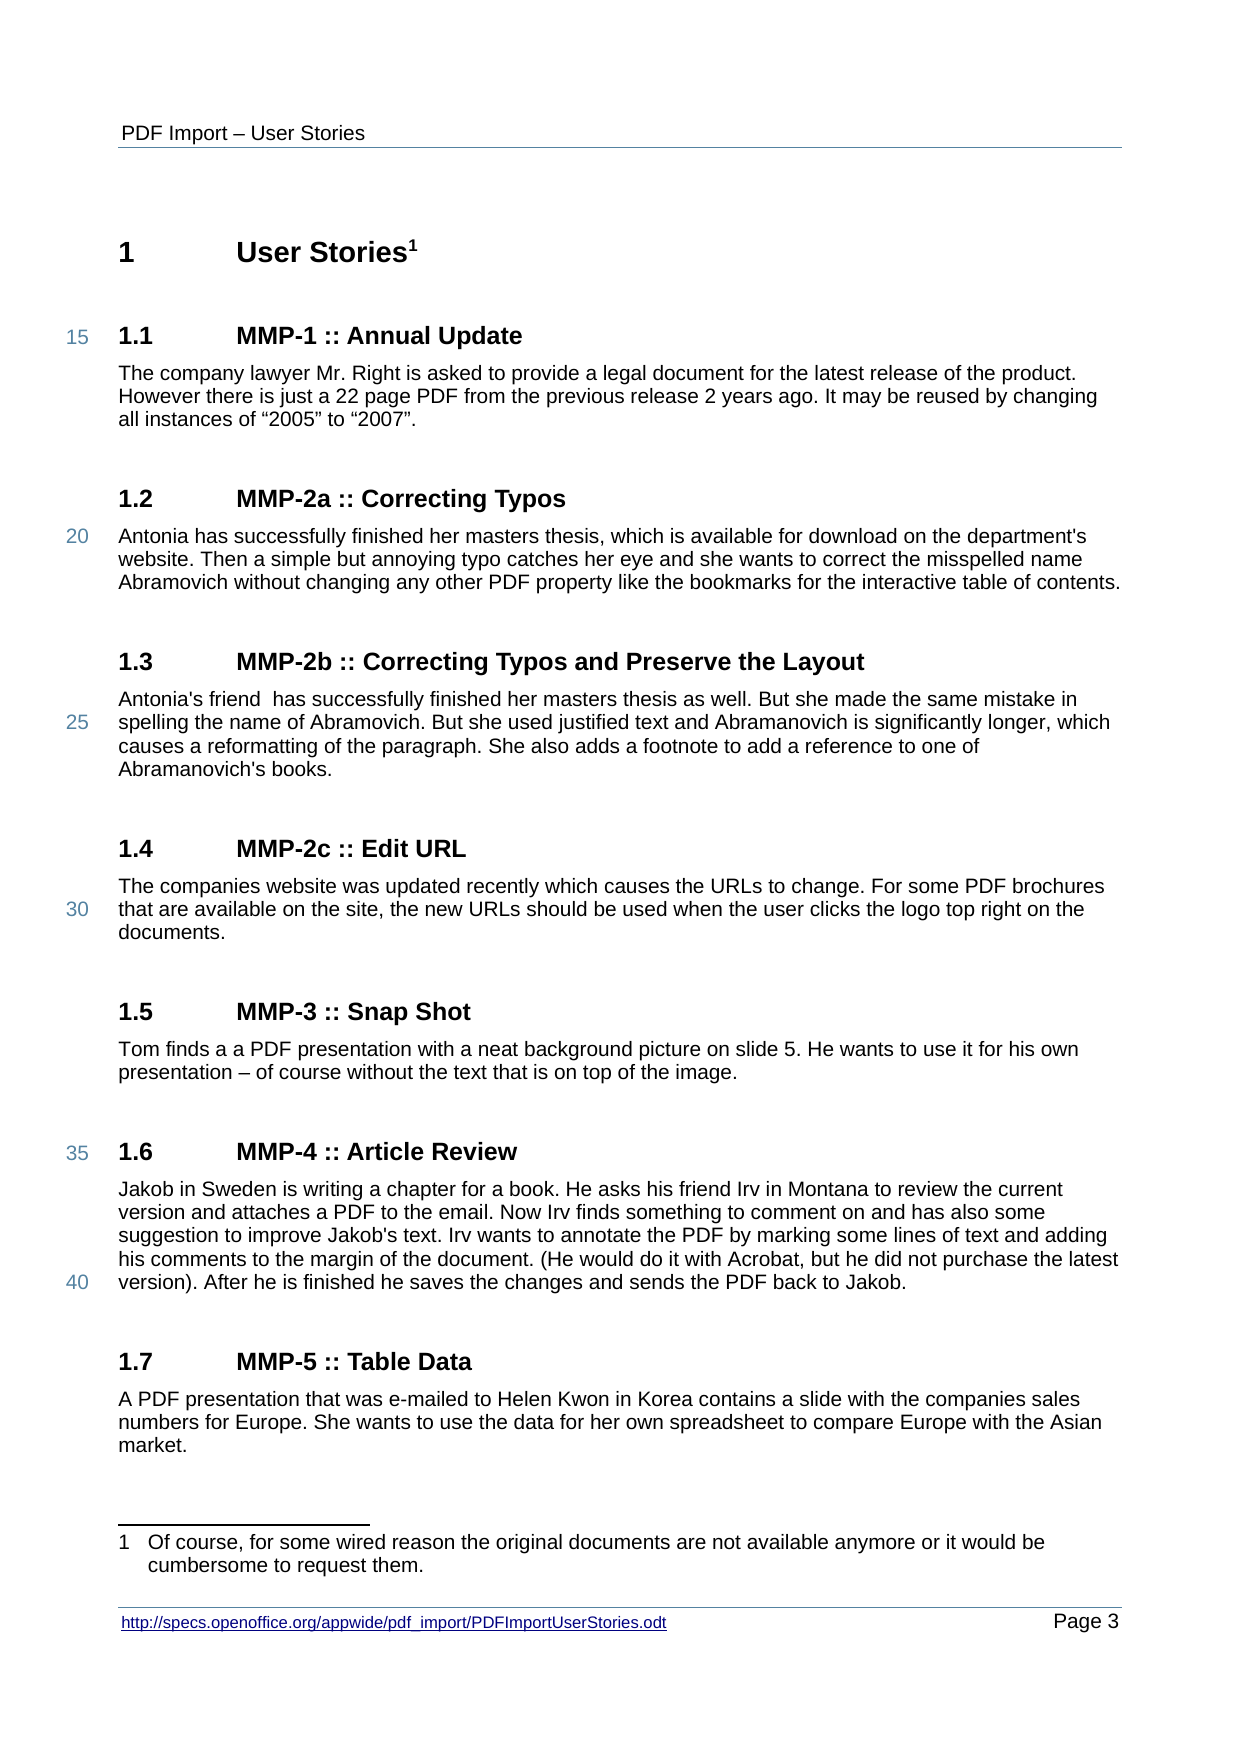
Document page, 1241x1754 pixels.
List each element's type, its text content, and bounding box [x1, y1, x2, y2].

text The company lawyer Mr. Right is asked to provide a legal document for the latest release of the product. However there is just a 22 page PDF from the previous release 2 years ago. It may be reused by changing all instances of “2005” to “2007”. [118, 361, 1122, 431]
text Antonia has successfully finished her masters thesis, which is available for download on the department's website. Then a simple but annoying typo catches her eye and she wants to correct the misspelled name Abramovich without changing any other PDF property like the bookmarks for the interactive table of contents. [118, 524, 1122, 594]
subtitle MMP-2c :: Edit URL [118, 834, 1122, 862]
subtitle MMP-1 :: Annual Update [118, 322, 1122, 349]
subtitle MMP-2b :: Correcting Typos and Preserve the Layout [118, 648, 1122, 676]
text The companies website was updated recently which causes the URLs to change. For some PDF brochures that are available on the site, the new URLs should be used when the user clicks the logo top right on the documents. [118, 874, 1122, 944]
text Jakob in Sweden is writing a chapter for a book. He asks his friend Irv in Montana to review the current version and attaches a PDF to the email. Now Irv finds something to comment on and has also some suggestion to improve Jakob's text. Irv wants to annotate the PDF by marking some lines of text and adding his comments to the margin of the document. (He would do it with Acrobat, but he did not purchase the latest version). After he is finished he saves the changes and sends the PDF back to Jakob. [118, 1177, 1122, 1293]
text A PDF presentation that was e-mailed to Helen Kwon in Korea contains a slide with the companies sales numbers for Europe. She wants to use the data for her own spreadsheet to compare Europe with the Asian market. [118, 1387, 1122, 1457]
text Of course, for some wired reason the original documents are not available anymore or it would be cumbersome to request them. [118, 1531, 1122, 1577]
subtitle MMP-5 :: Table Data [118, 1347, 1122, 1375]
text Antonia's friend has successfully finished her masters thesis as well. But she made the same mistake in spelling the name of Abramovich. But she used justified text and Abramanovich is significantly longer, which causes a reformatting of the paragraph. She also adds a footnote to add a reference to one of Abramanovich's books. [118, 688, 1122, 781]
subtitle User Stories [118, 236, 1122, 268]
text Tom finds a a PDF presentation with a neat background picture on slide 5. He wants to use it for his own presentation – of course without the text that is on top of the image. [118, 1037, 1122, 1084]
subtitle MMP-2a :: Correcting Typos [118, 485, 1122, 513]
subtitle MMP-3 :: Snap Shot [118, 998, 1122, 1026]
subtitle MMP-4 :: Article Review [118, 1138, 1122, 1166]
